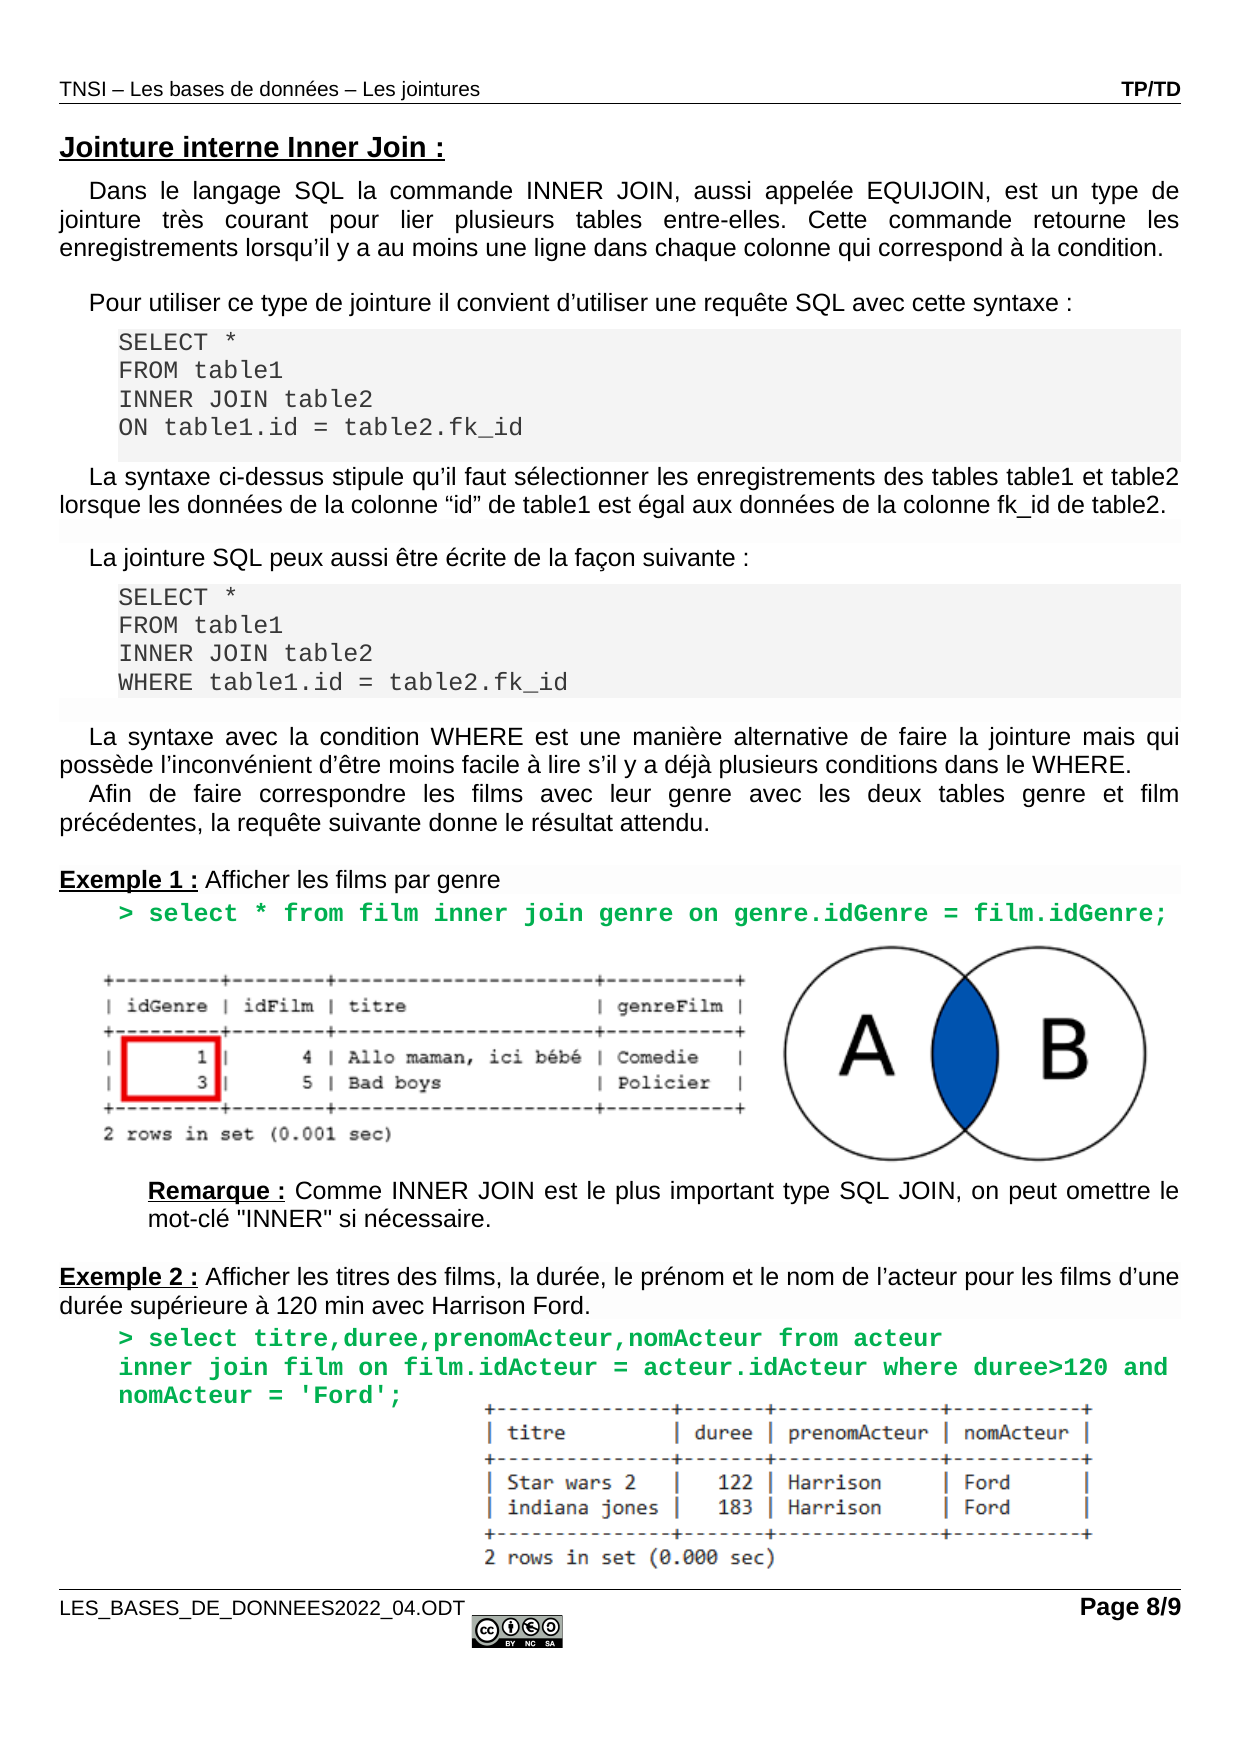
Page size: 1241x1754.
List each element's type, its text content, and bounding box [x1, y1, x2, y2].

text Jointure interne Inner Join : [59, 130, 1181, 163]
text WHERE table1.id = table2.fk_id [118, 669, 1181, 698]
text Afin de faire correspondre les films avec leur genre avec les deux tables genre et film précédentes, la requête suivante donne le résultat attendu. [59, 779, 1181, 837]
text > select titre,duree,prenomActeur,nomActeur from acteur [118, 1326, 1181, 1354]
text INNER JOIN table2 [118, 641, 1181, 669]
text Exemple 2 : Afficher les titres des films, la durée, le prénom et le nom de l’acteur pour les films d’une durée supérieure à 120 min avec Harrison Ford. [59, 1262, 1181, 1319]
text FROM table1 [118, 613, 1181, 641]
text FROM table1 [118, 358, 1181, 386]
text Exemple 1 : Afficher les films par genre [59, 865, 1181, 894]
text SELECT * [118, 584, 1181, 613]
picture [484, 1398, 1103, 1582]
text > select * from film inner join genre on genre.idGenre = film.idGenre; [118, 900, 1181, 929]
text Dans le langage SQL la commande INNER JOIN, aussi appelée EQUIJOIN, est un type de jointure très courant pour lier plusieurs tables entre-elles. Cette commande retourne les enregistrements lorsqu’il y a au moins une ligne dans chaque colonne qui correspond à la condition. [59, 176, 1181, 262]
picture [90, 932, 1151, 1172]
text Remarque : Comme INNER JOIN est le plus important type SQL JOIN, on peut omettre le mot-clé "INNER" si nécessaire. [148, 1176, 1181, 1233]
text INNER JOIN table2 [118, 386, 1181, 414]
picture [471, 1615, 563, 1648]
text Pour utiliser ce type de jointure il convient d’utiliser une requête SQL avec cette syntaxe : [59, 288, 1181, 317]
text ON table1.id = table2.fk_id [118, 414, 1181, 443]
text La syntaxe ci-dessus stipule qu’il faut sélectionner les enregistrements des tables table1 et table2 lorsque les données de la colonne “id” de table1 est égal aux données de la colonne fk_id de table2. [59, 462, 1181, 519]
text La jointure SQL peux aussi être écrite de la façon suivante : [59, 543, 1181, 572]
text La syntaxe avec la condition WHERE est une manière alternative de faire la jointure mais qui possède l’inconvénient d’être moins facile à lire s’il y a déjà plusieurs conditions dans le WHERE. [59, 722, 1181, 779]
text SELECT * [118, 329, 1181, 358]
text inner join film on film.idActeur = acteur.idActeur where duree>120 and nomActeur = 'Ford'; [118, 1354, 1181, 1411]
